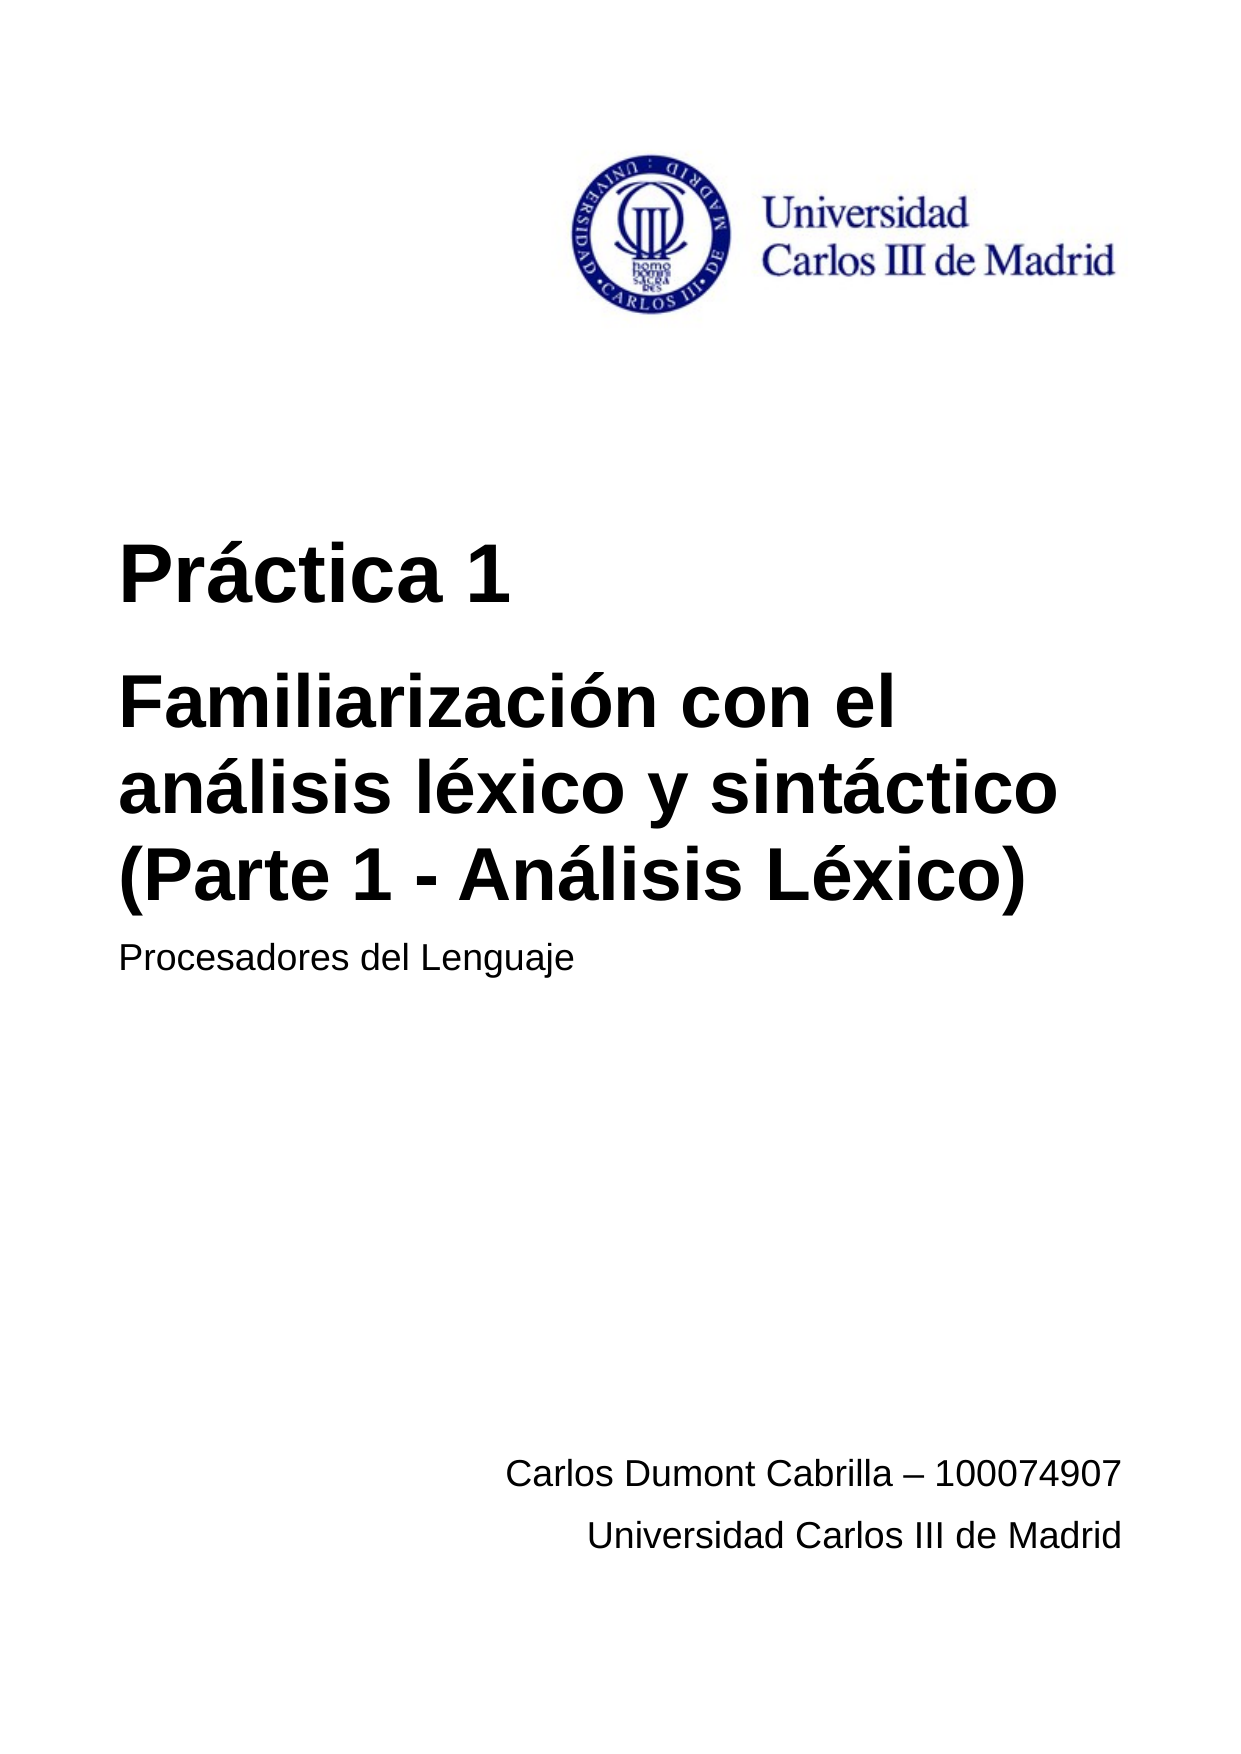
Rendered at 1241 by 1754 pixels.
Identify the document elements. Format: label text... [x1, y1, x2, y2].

title Familiarización con el análisis léxico y sintáctico (Parte 1 - Análisis Léxico) [118, 657, 1122, 916]
title Práctica 1 [118, 524, 1122, 620]
subtitle Carlos Dumont Cabrilla – 100074907 [118, 1452, 1122, 1495]
subtitle Universidad Carlos III de Madrid [118, 1513, 1122, 1557]
subtitle Procesadores del Lenguaje [118, 935, 1122, 978]
picture [527, 126, 1153, 346]
